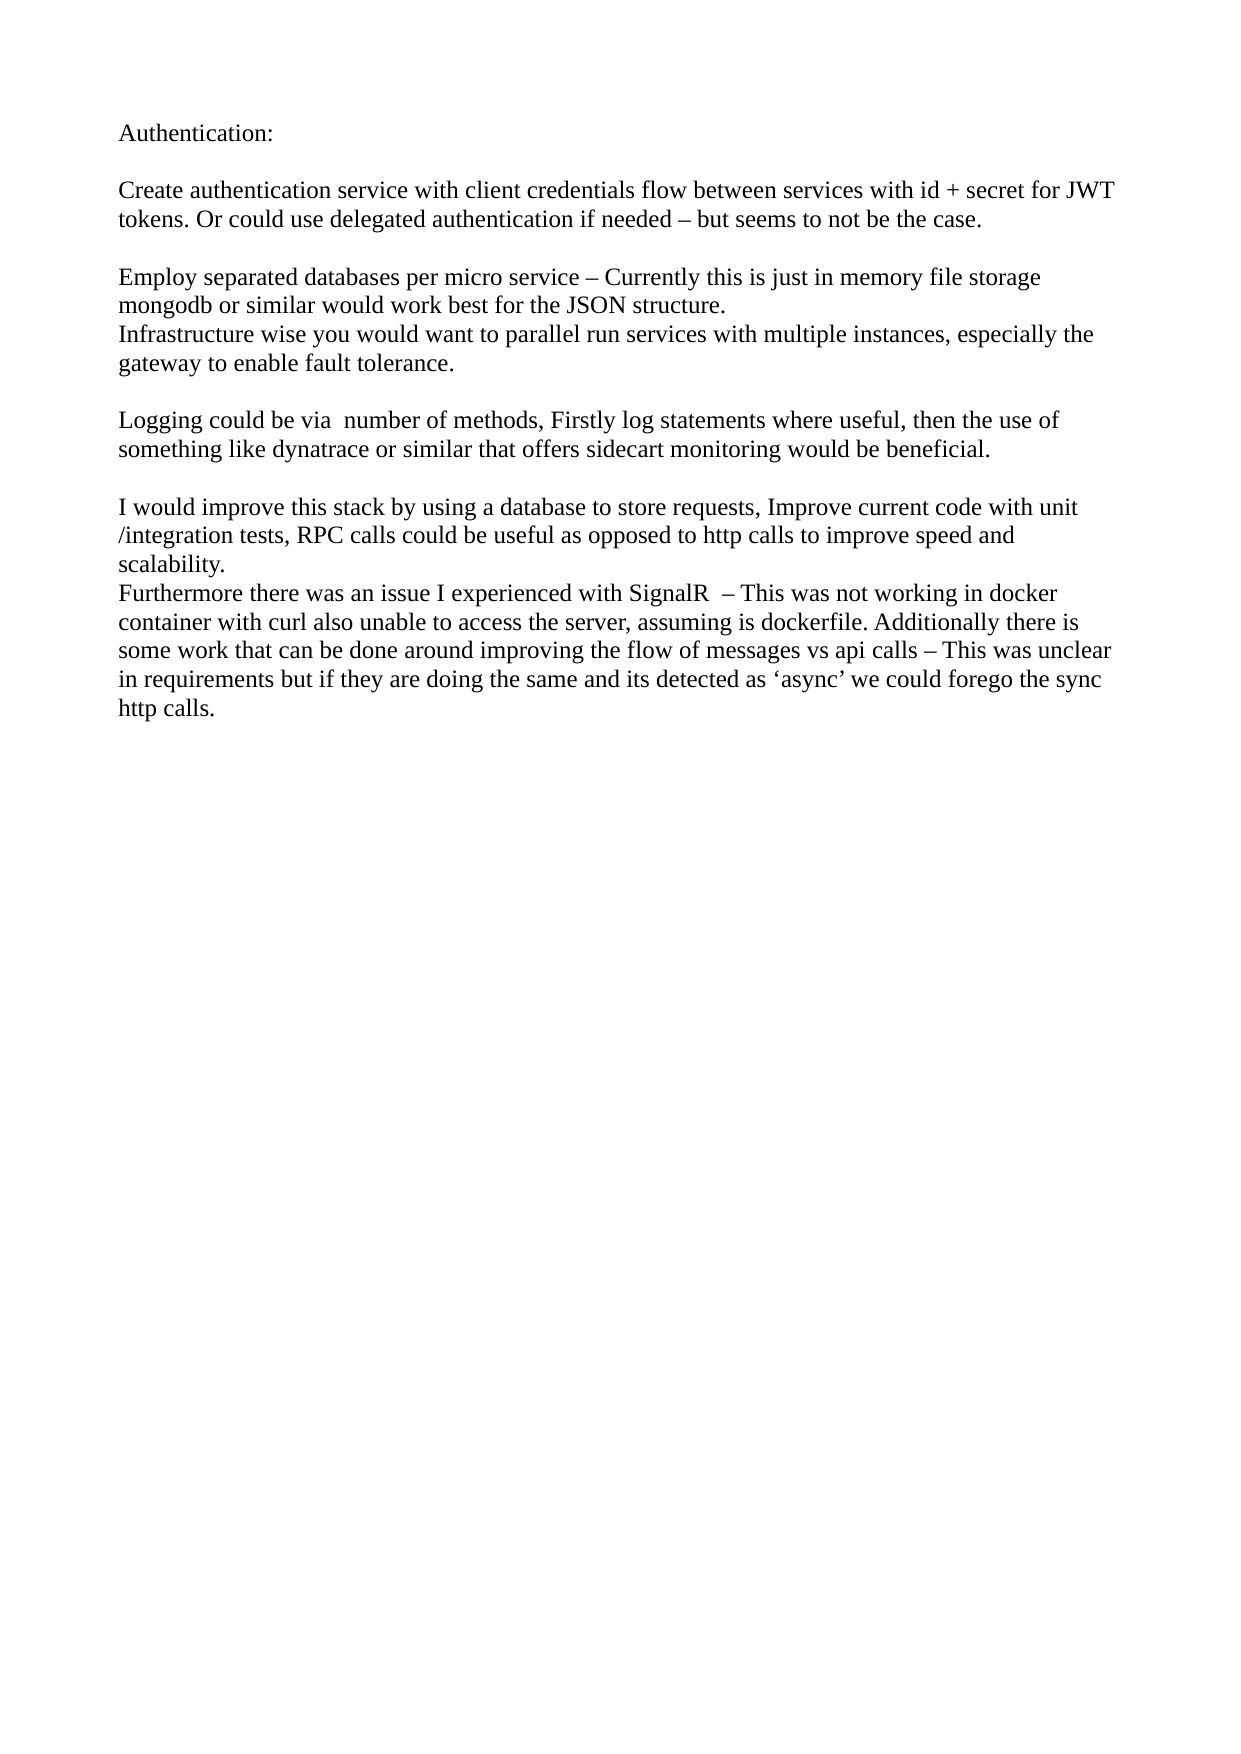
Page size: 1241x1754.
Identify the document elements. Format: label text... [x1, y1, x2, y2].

text Authentication: [118, 118, 1122, 147]
text Furthermore there was an issue I experienced with SignalR – This was not working in docker container with curl also unable to access the server, assuming is dockerfile. Additionally there is some work that can be done around improving the flow of messages vs api calls – This was unclear in requirements but if they are doing the same and its detected as ‘async’ we could forego the sync http calls. [118, 578, 1122, 722]
text Infrastructure wise you would want to parallel run services with multiple instances, especially the gateway to enable fault tolerance. [118, 319, 1122, 377]
text Logging could be via number of methods, Firstly log statements where useful, then the use of something like dynatrace or similar that offers sidecart monitoring would be beneficial. [118, 406, 1122, 463]
text Create authentication service with client credentials flow between services with id + secret for JWT tokens. Or could use delegated authentication if needed – but seems to not be the case. [118, 176, 1122, 233]
text Employ separated databases per micro service – Currently this is just in memory file storage mongodb or similar would work best for the JSON structure. [118, 262, 1122, 319]
text I would improve this stack by using a database to store requests, Improve current code with unit /integration tests, RPC calls could be useful as opposed to http calls to improve speed and scalability. [118, 492, 1122, 578]
